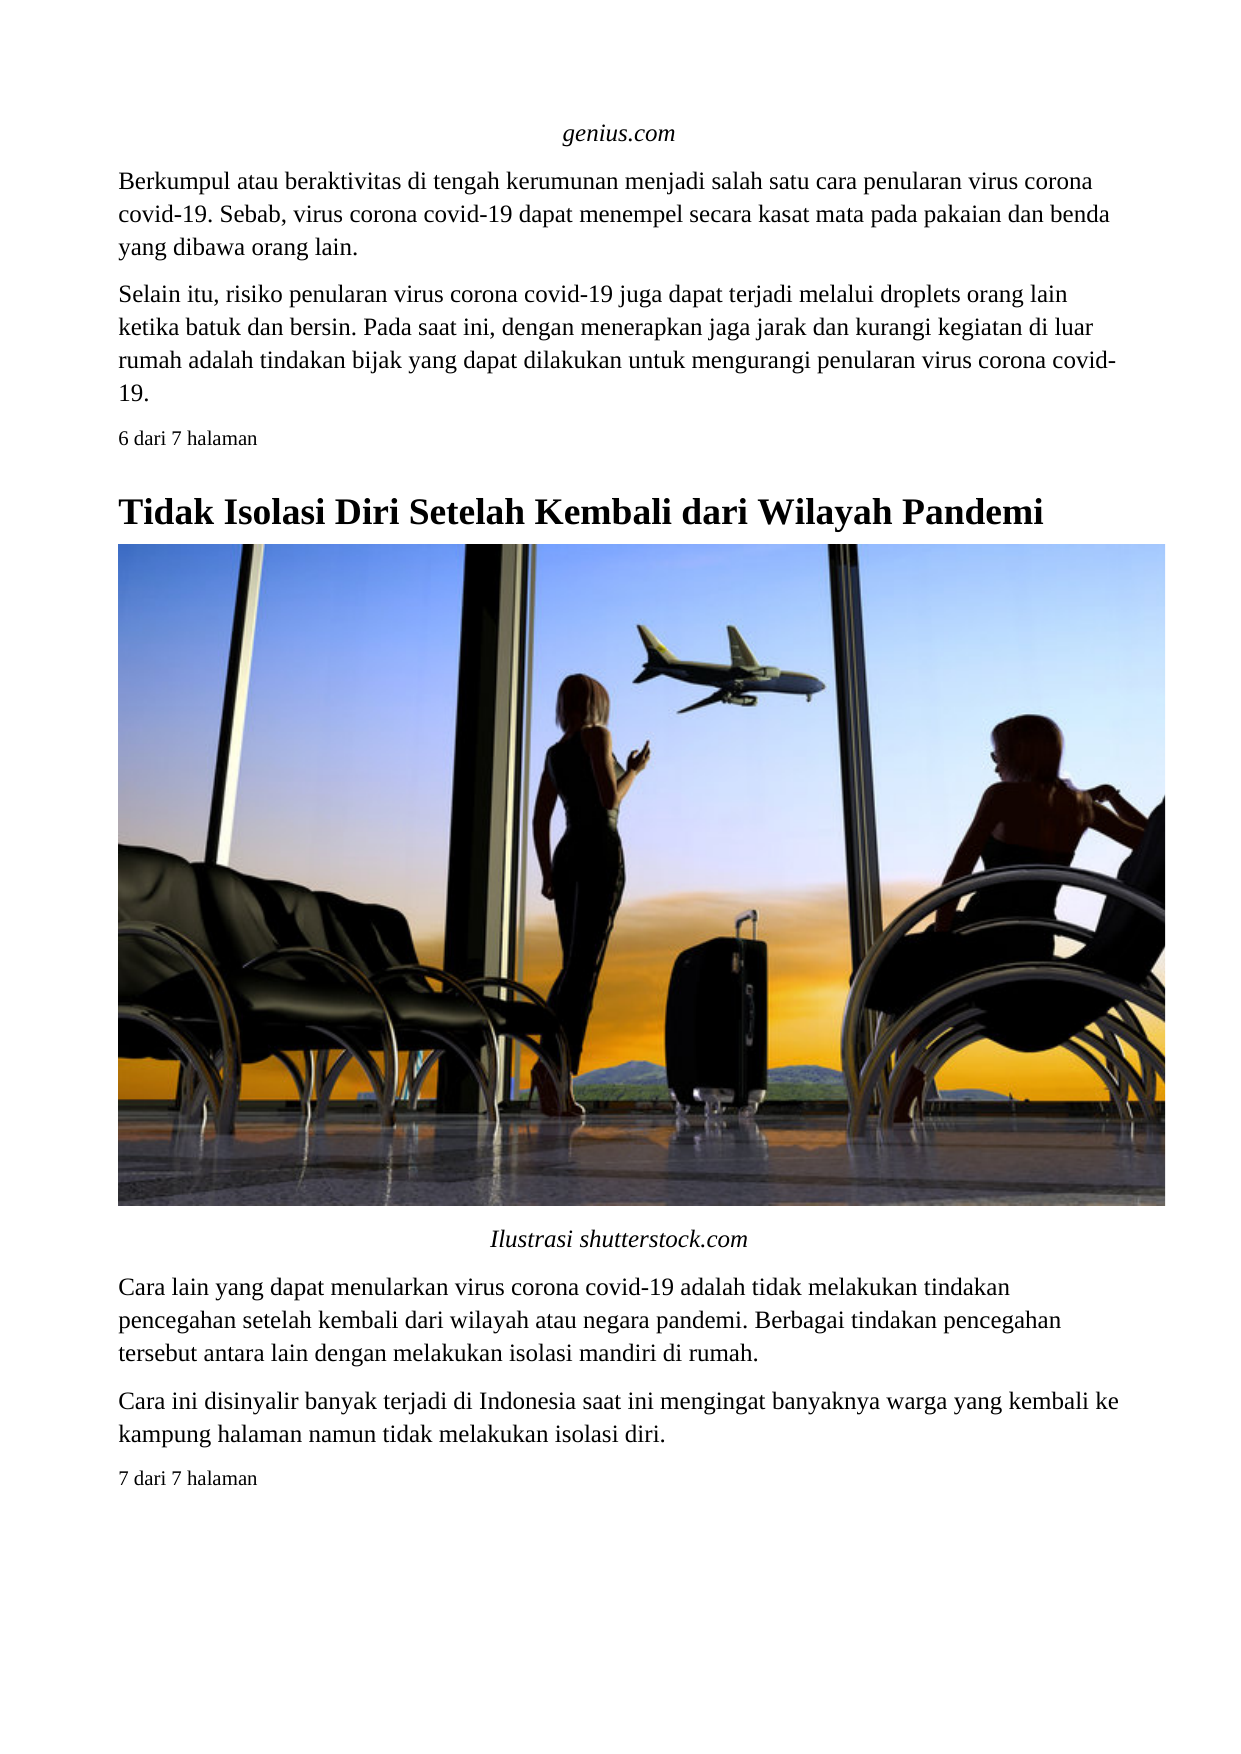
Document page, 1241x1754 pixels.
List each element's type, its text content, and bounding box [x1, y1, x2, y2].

text Ilustrasi shutterstock.com [118, 1224, 1122, 1253]
text 7 dari 7 halaman [118, 1466, 1122, 1490]
text Cara lain yang dapat menularkan virus corona covid-19 adalah tidak melakukan tindakan pencegahan setelah kembali dari wilayah atau negara pandemi. Berbagai tindakan pencegahan tersebut antara lain dengan melakukan isolasi mandiri di rumah. [118, 1272, 1122, 1367]
text Berkumpul atau beraktivitas di tengah kerumunan menjadi salah satu cara penularan virus corona covid-19. Sebab, virus corona covid-19 dapat menempel secara kasat mata pada pakaian dan benda yang dibawa orang lain. [118, 166, 1122, 261]
picture [118, 544, 1166, 1206]
text 6 dari 7 halaman [118, 426, 1122, 450]
text Cara ini disinyalir banyak terjadi di Indonesia saat ini mengingat banyaknya warga yang kembali ke kampung halaman namun tidak melakukan isolasi diri. [118, 1386, 1122, 1447]
subtitle Tidak Isolasi Diri Setelah Kembali dari Wilayah Pandemi [118, 489, 1122, 532]
text Selain itu, risiko penularan virus corona covid-19 juga dapat terjadi melalui droplets orang lain ketika batuk dan bersin. Pada saat ini, dengan menerapkan jaga jarak dan kurangi kegiatan di luar rumah adalah tindakan bijak yang dapat dilakukan untuk mengurangi penularan virus corona covid-19. [118, 279, 1122, 407]
text genius.com [118, 118, 1122, 147]
